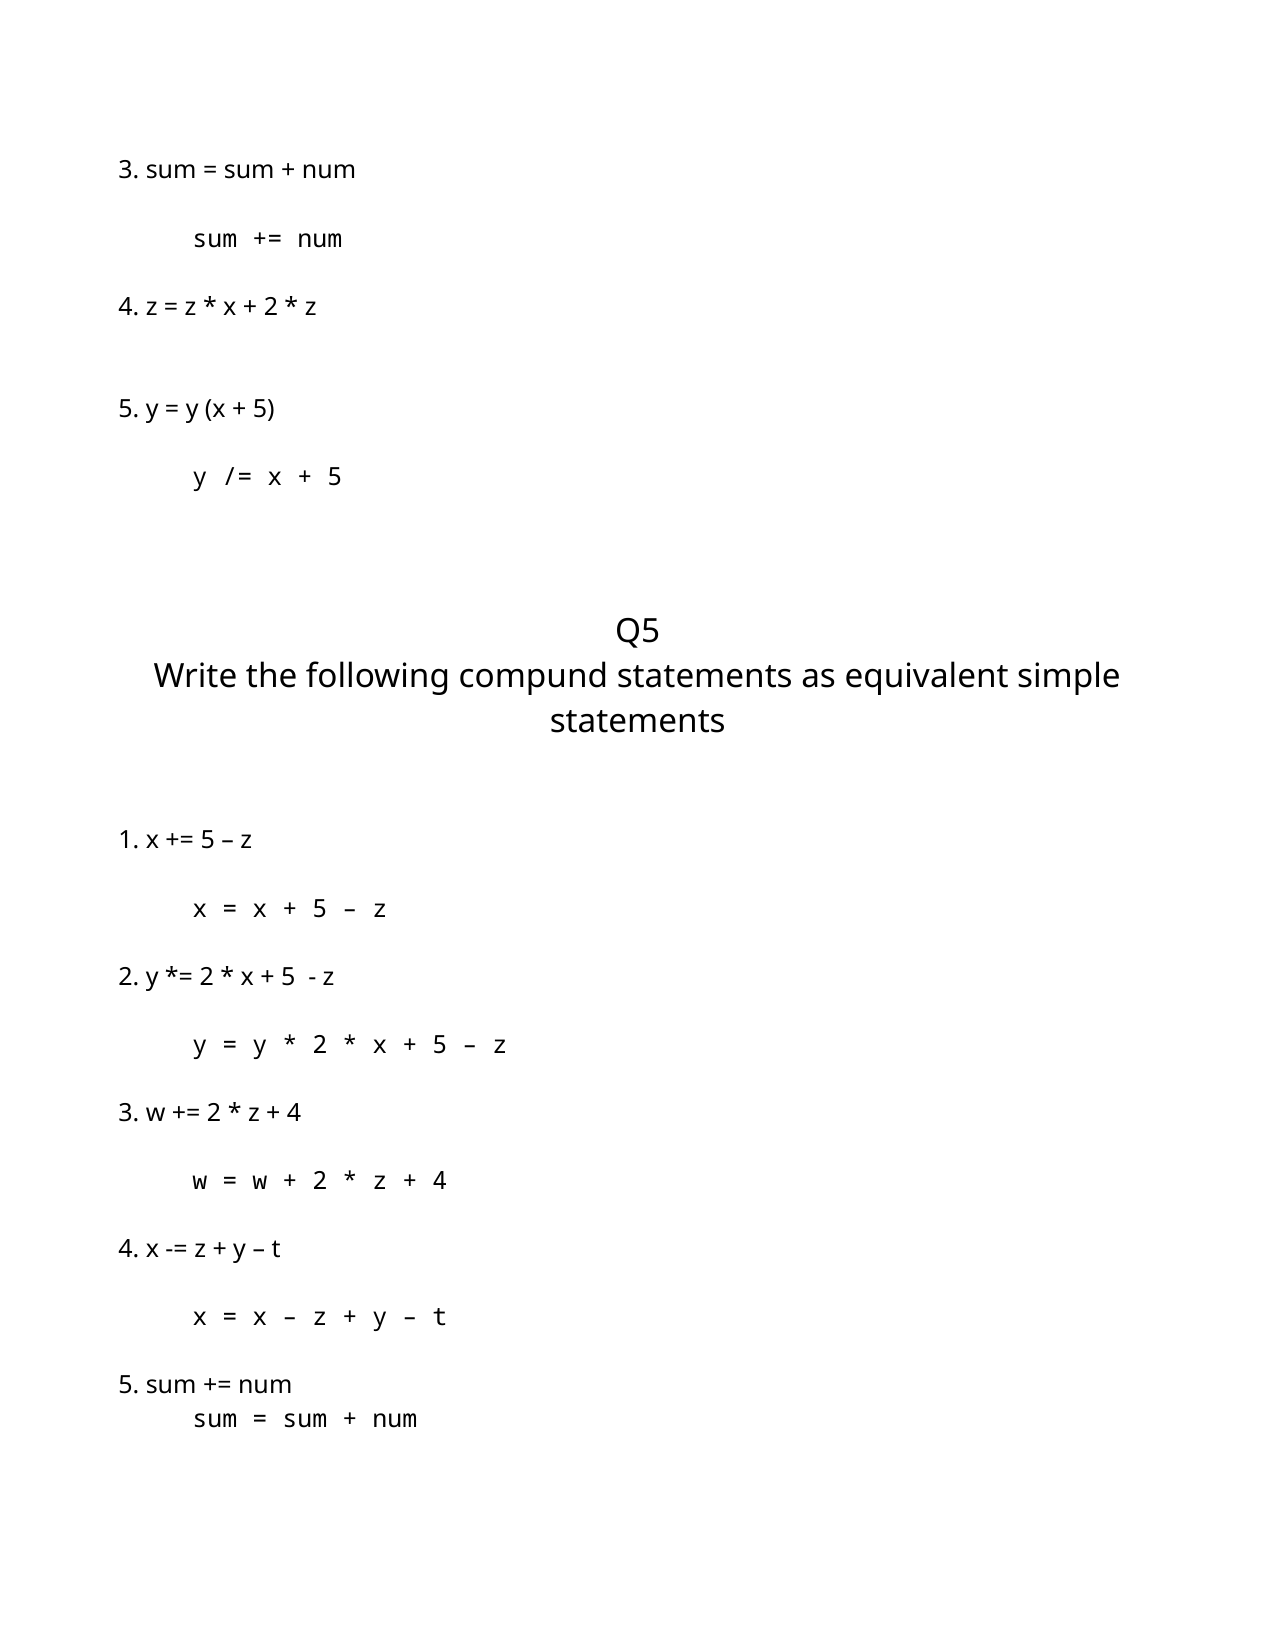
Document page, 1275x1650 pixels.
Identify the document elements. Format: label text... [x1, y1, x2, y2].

text x = x + 5 – z [118, 890, 1157, 924]
text w = w + 2 * z + 4 [118, 1163, 1157, 1197]
text Q5 [118, 606, 1157, 652]
text 5. sum += num [118, 1367, 1157, 1401]
text 3. sum = sum + num [118, 152, 1157, 186]
text sum += num [118, 220, 1157, 254]
text 4. z = z * x + 2 * z [118, 288, 1157, 322]
text y = y * 2 * x + 5 – z [118, 1026, 1157, 1061]
text 2. y *= 2 * x + 5 - z [118, 958, 1157, 992]
text 5. y = y (x + 5) [118, 391, 1157, 425]
text 1. x += 5 – z [118, 822, 1157, 856]
text y /= x + 5 [118, 459, 1157, 493]
text sum = sum + num [118, 1401, 1157, 1435]
text Write the following compund statements as equivalent simple statements [118, 652, 1157, 743]
text x = x – z + y – t [118, 1299, 1157, 1333]
text 4. x -= z + y – t [118, 1231, 1157, 1265]
text 3. w += 2 * z + 4 [118, 1094, 1157, 1129]
